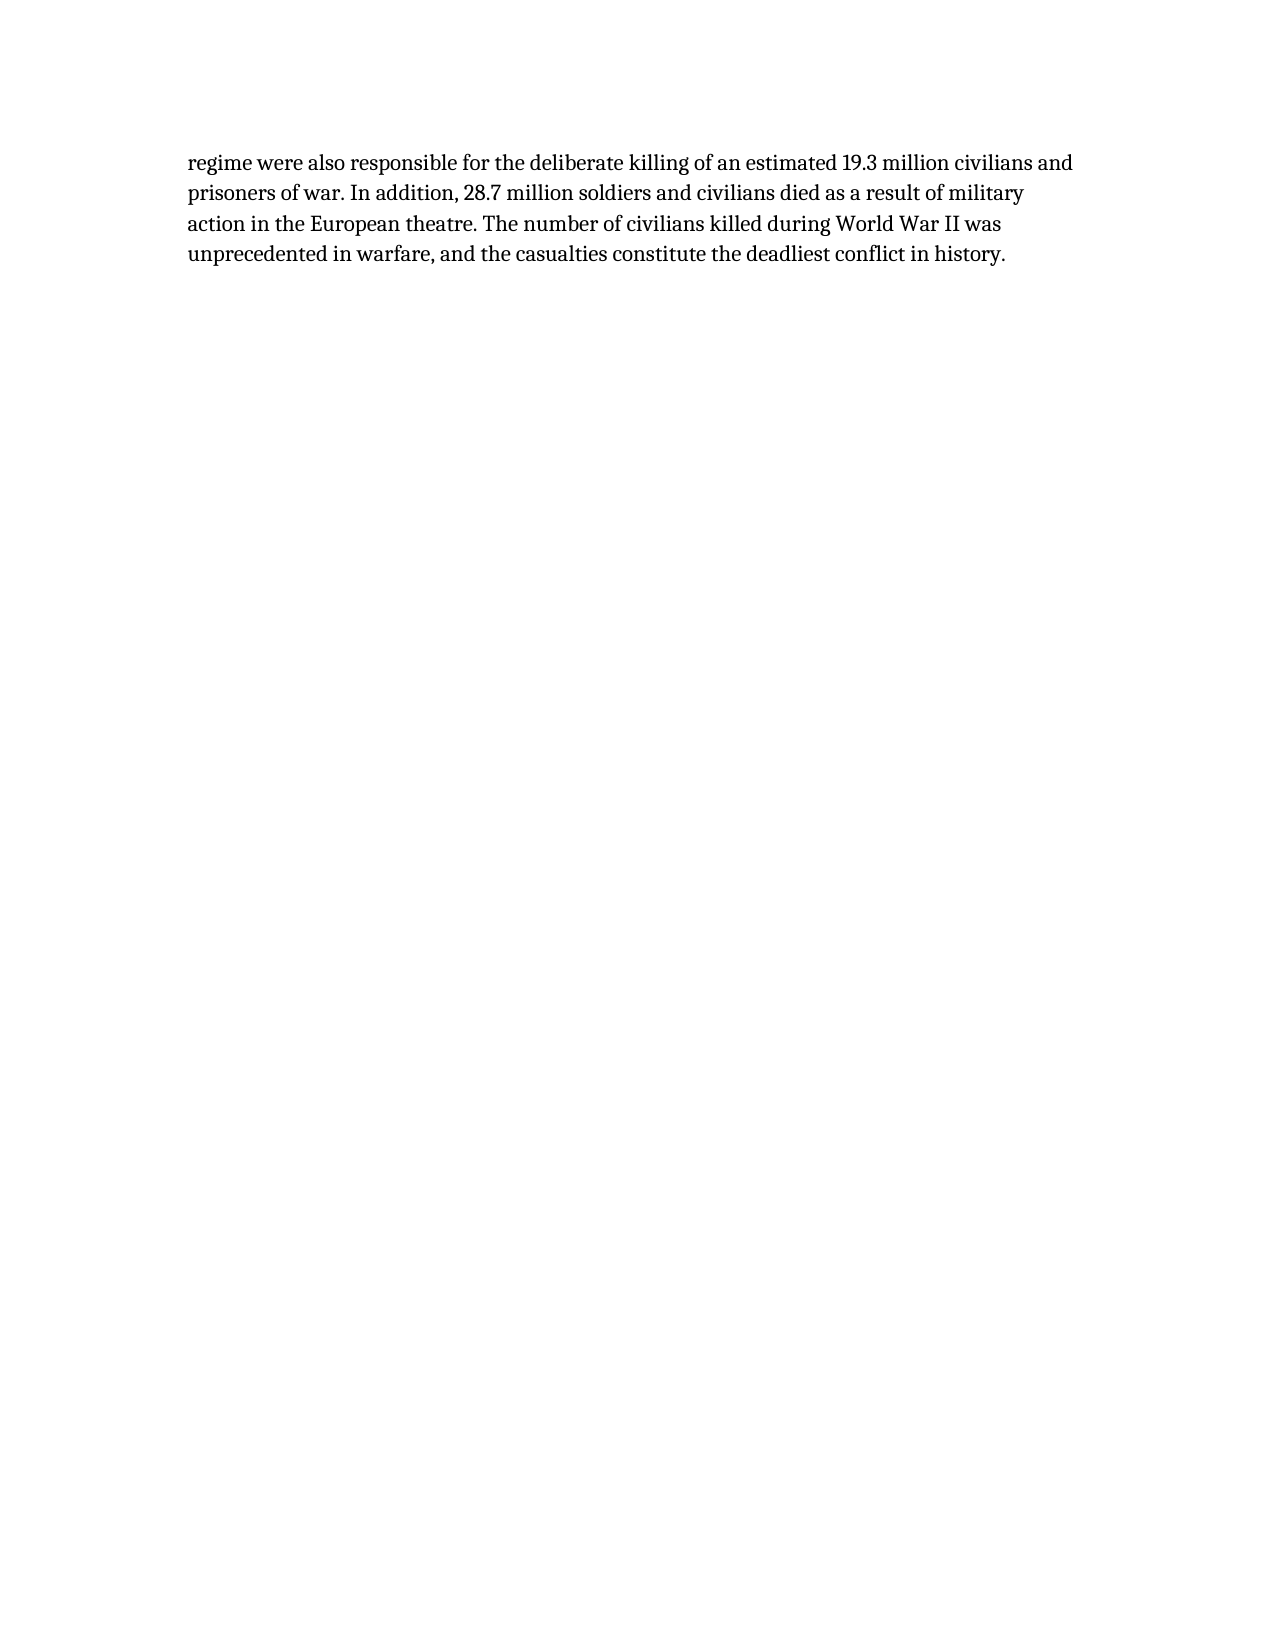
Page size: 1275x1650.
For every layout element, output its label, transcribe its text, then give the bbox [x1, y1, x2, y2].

text regime were also responsible for the deliberate killing of an estimated 19.3 million civilians and prisoners of war. In addition, 28.7 million soldiers and civilians died as a result of military action in the European theatre. The number of civilians killed during World War II was unprecedented in warfare, and the casualties constitute the deadliest conflict in history. [187, 150, 1087, 267]
